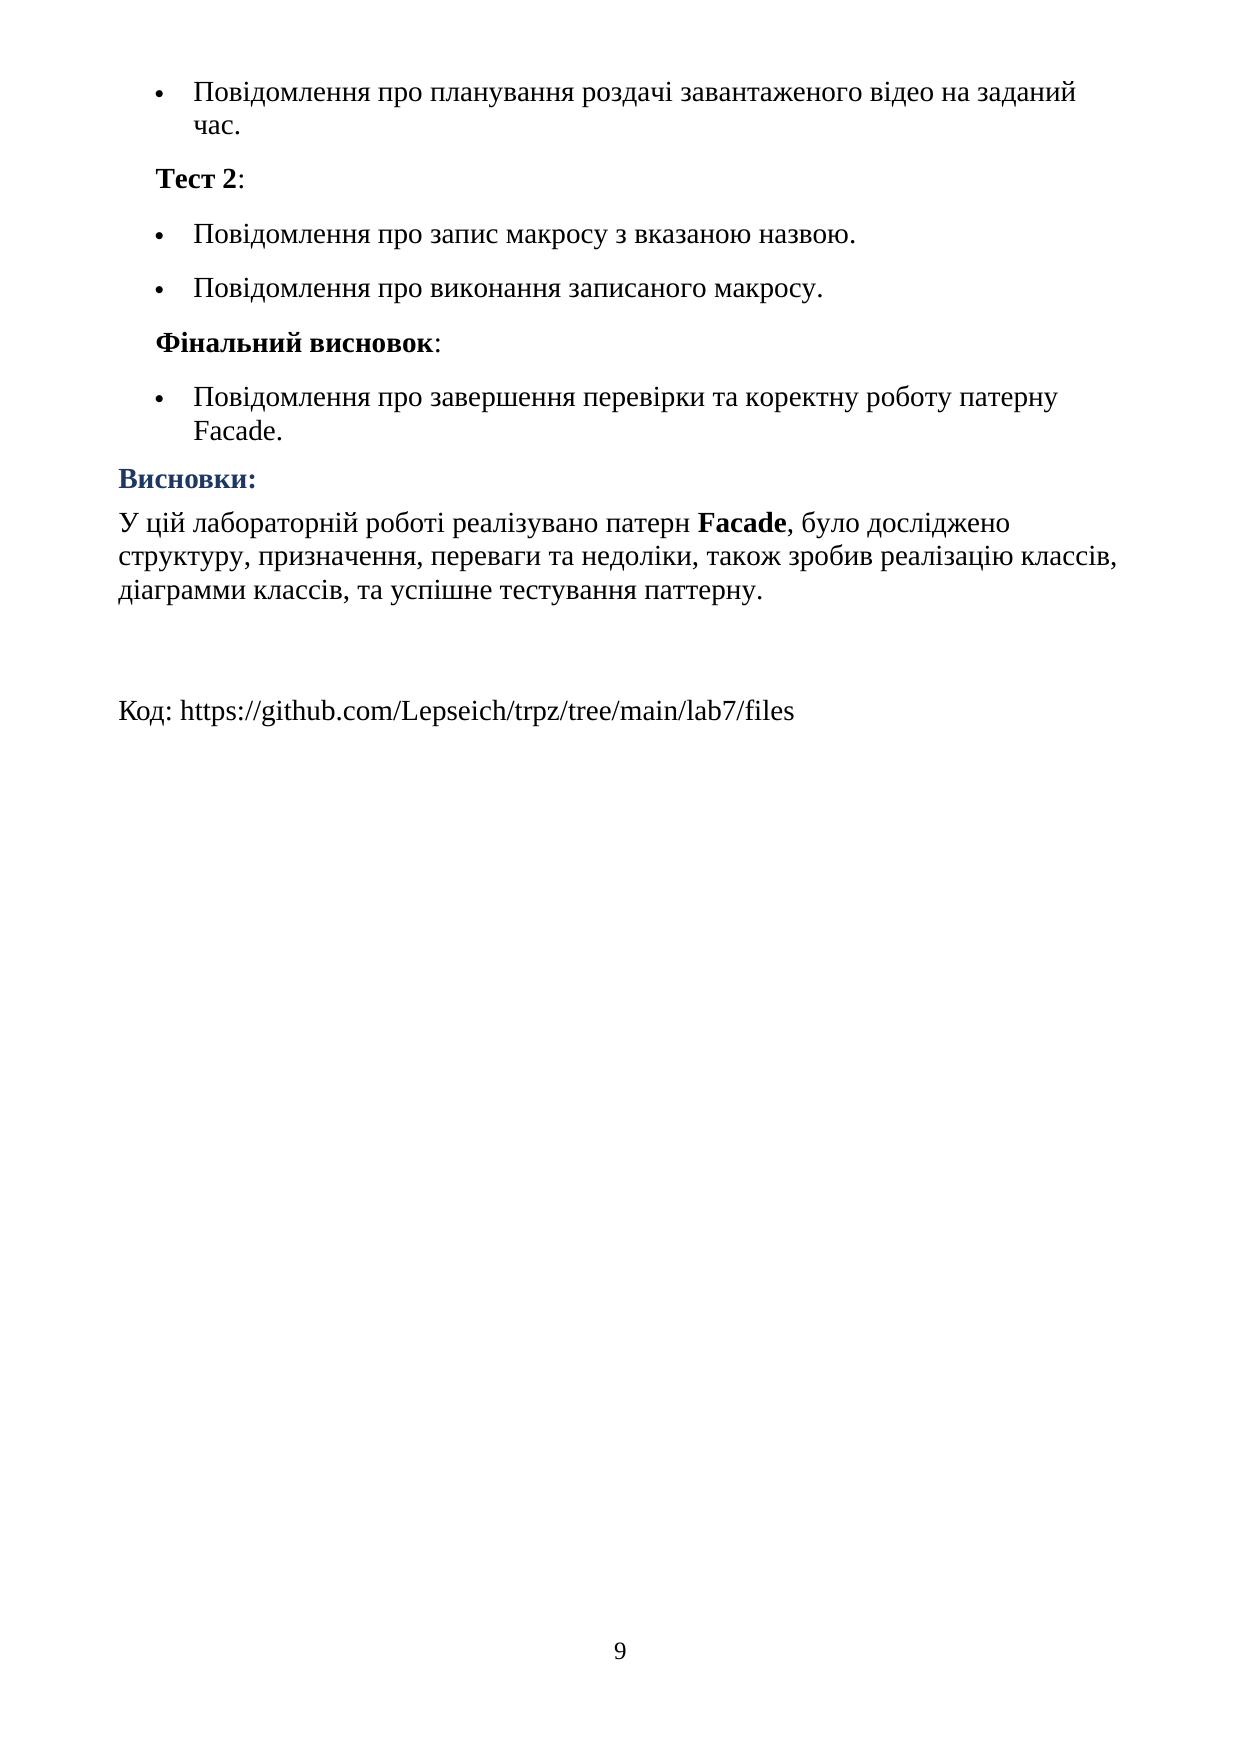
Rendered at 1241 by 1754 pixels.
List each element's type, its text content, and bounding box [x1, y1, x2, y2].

subtitle Висновки: [118, 461, 1122, 494]
text У цій лабораторній роботі реалізувано патерн Facade, було досліджено структуру, призначення, переваги та недоліки, також зробив реалізацію классів, діаграмми классів, та успішне тестування паттерну. [118, 505, 1122, 605]
text  Тест 2: [118, 162, 1122, 195]
list Повідомлення про планування роздачі завантаженого відео на заданий час. [156, 74, 1122, 141]
list Повідомлення про завершення перевірки та коректну роботу патерну Facade. [156, 379, 1122, 446]
list Повідомлення про виконання записаного макросу. [156, 270, 1122, 304]
text Код: https://github.com/Lepseich/trpz/tree/main/lab7/files [118, 693, 1122, 726]
list Повідомлення про запис макросу з вказаною назвою. [156, 216, 1122, 249]
text  Фінальний висновок: [118, 325, 1122, 358]
